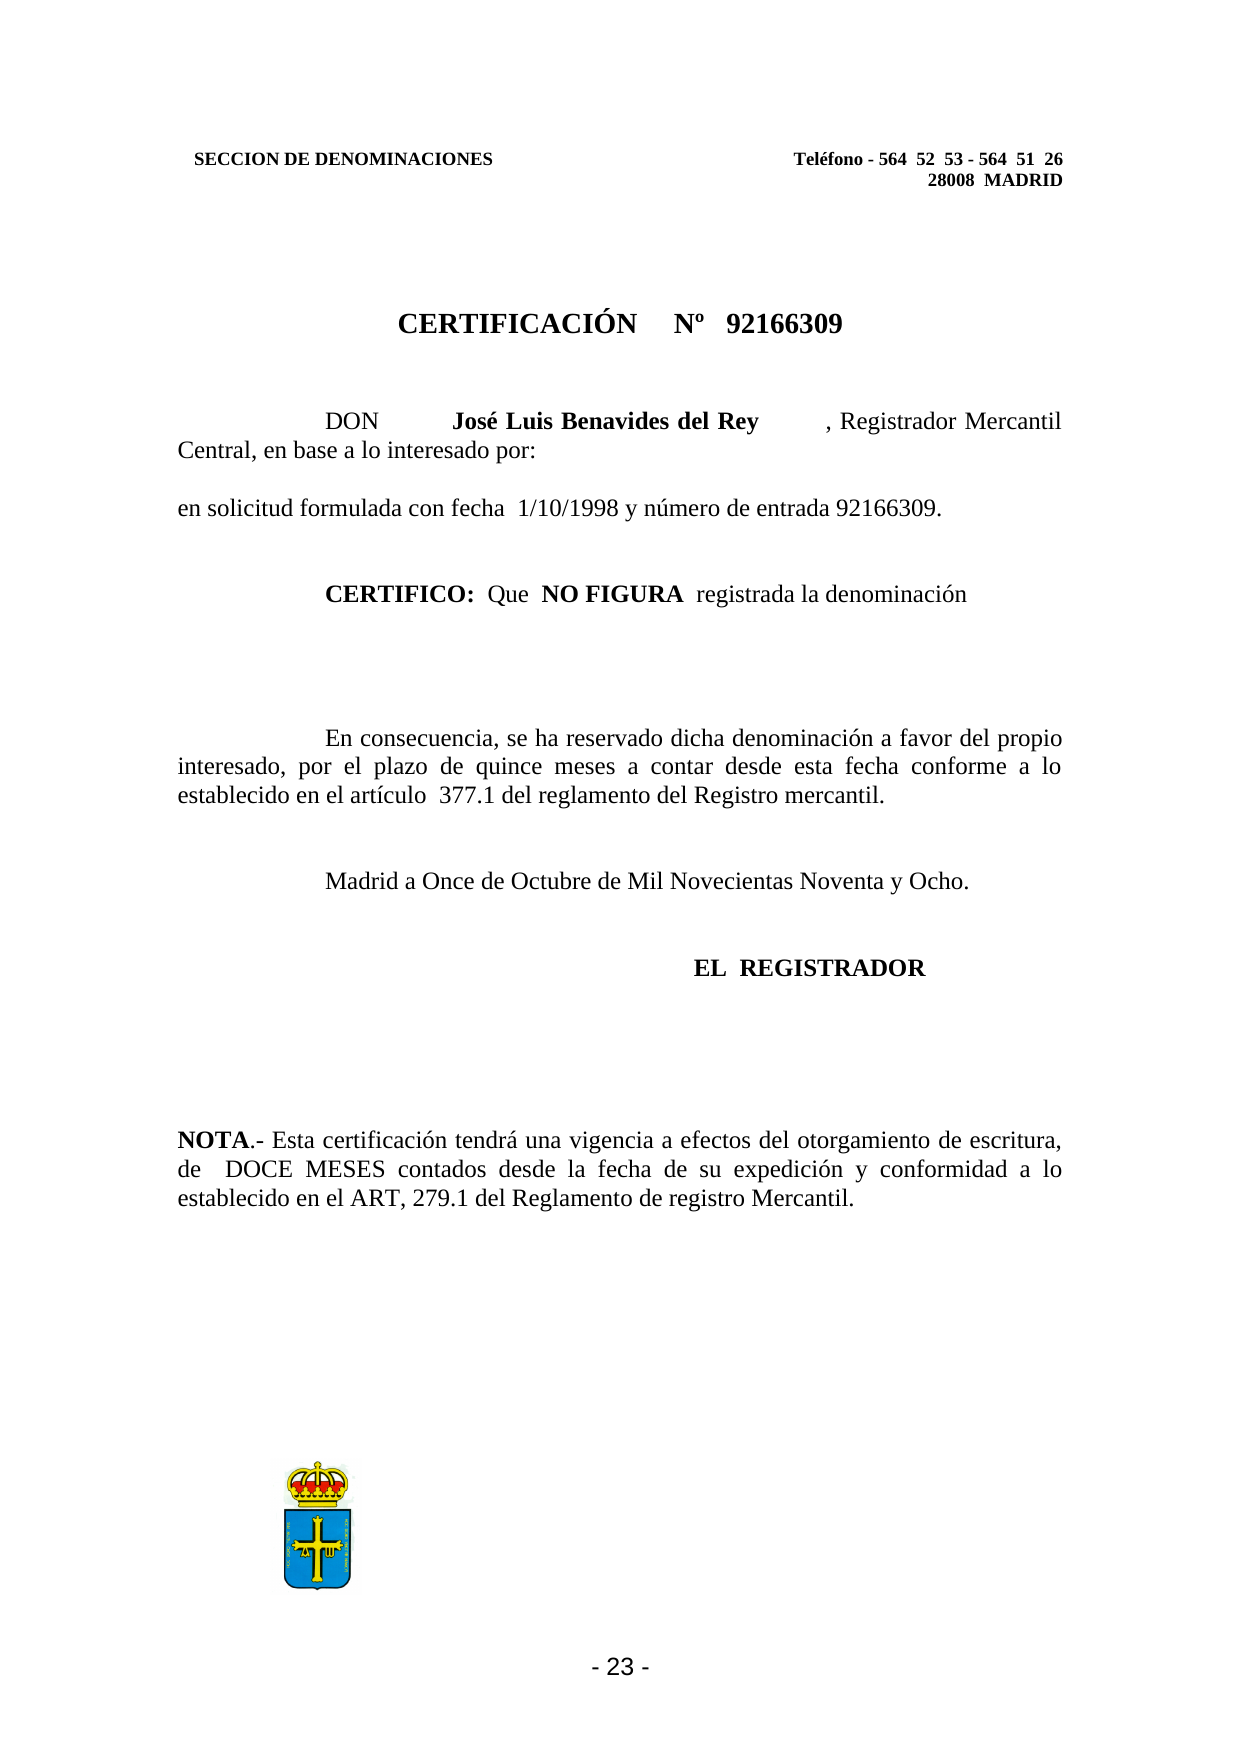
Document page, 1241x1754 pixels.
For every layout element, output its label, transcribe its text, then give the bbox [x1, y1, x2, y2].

table_header [517, 148, 753, 191]
text en solicitud formulada con fecha 1/10/1998 y número de entrada 92166309. [177, 493, 1063, 521]
table_header SECCION DE DENOMINACIONES [170, 148, 517, 191]
text NOTA.- Esta certificación tendrá una vigencia a efectos del otorgamiento de escritura, de DOCE MESES contados desde la fecha de su expedición y conformidad a lo establecido en el ART, 279.1 del Reglamento de registro Mercantil. [177, 1125, 1063, 1211]
subtitle EL REGISTRADOR [177, 953, 1063, 981]
subtitle Madrid a Once de Octubre de Mil Novecientas Noventa y Ocho. [177, 866, 1063, 895]
text CERTIFICACIÓN Nº 92166309 [177, 306, 1063, 339]
subtitle CERTIFICO: Que NO FIGURA registrada la denominación [177, 579, 1063, 608]
table_header Teléfono - 564 52 53 - 564 51 26 28008 MADRID [753, 148, 1070, 191]
picture [270, 1458, 362, 1595]
text DON José Luis Benavides del Rey , Registrador Mercantil Central, en base a lo interesado por: [177, 406, 1063, 464]
text En consecuencia, se ha reservado dicha denominación a favor del propio interesado, por el plazo de quince meses a contar desde esta fecha conforme a lo establecido en el artículo 377.1 del reglamento del Registro mercantil. [177, 723, 1063, 809]
